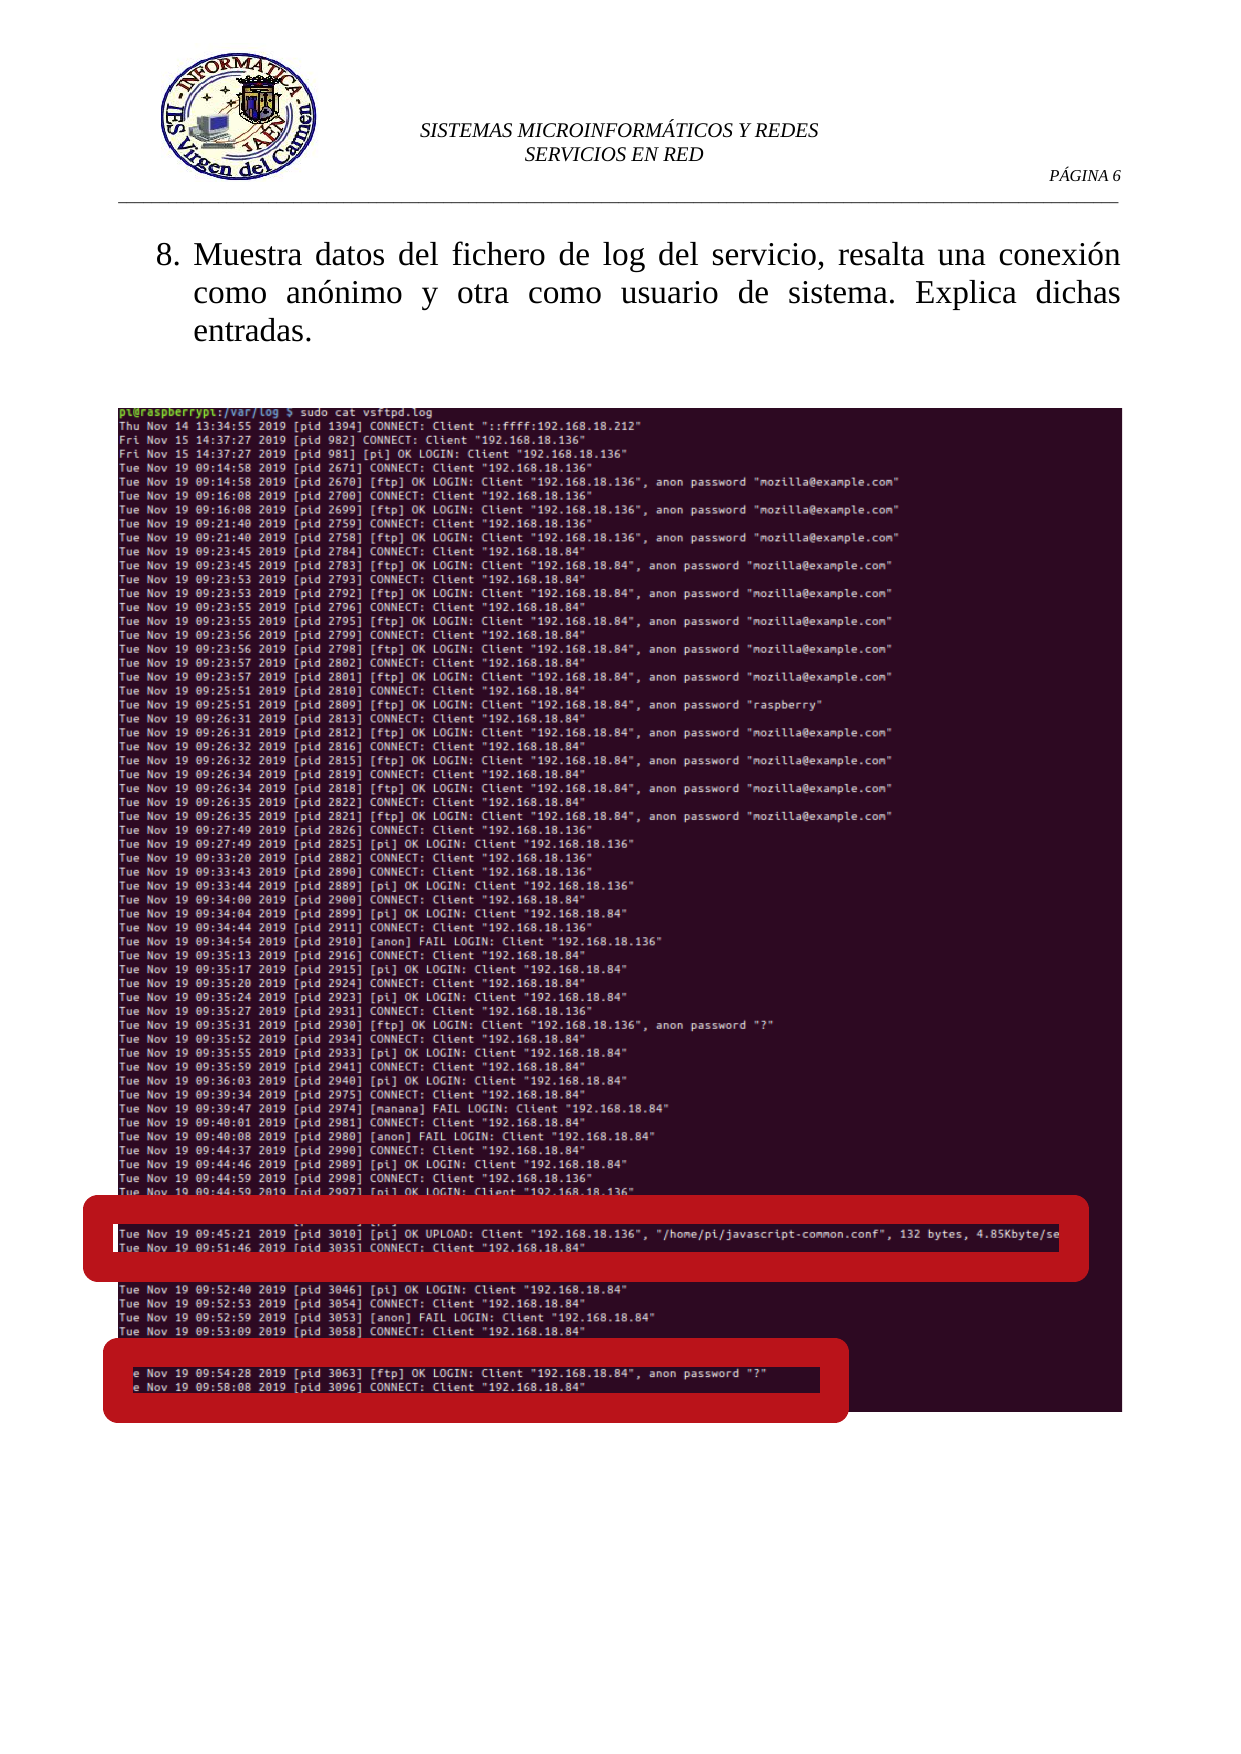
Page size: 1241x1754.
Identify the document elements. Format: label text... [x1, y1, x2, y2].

list Muestra datos del fichero de log del servicio, resalta una conexión como anónimo y otra como usuario de sistema. Explica dichas entradas. [156, 234, 1122, 349]
picture [118, 408, 1123, 1412]
picture [118, 1224, 1059, 1252]
picture [161, 43, 319, 182]
picture [133, 1367, 820, 1393]
